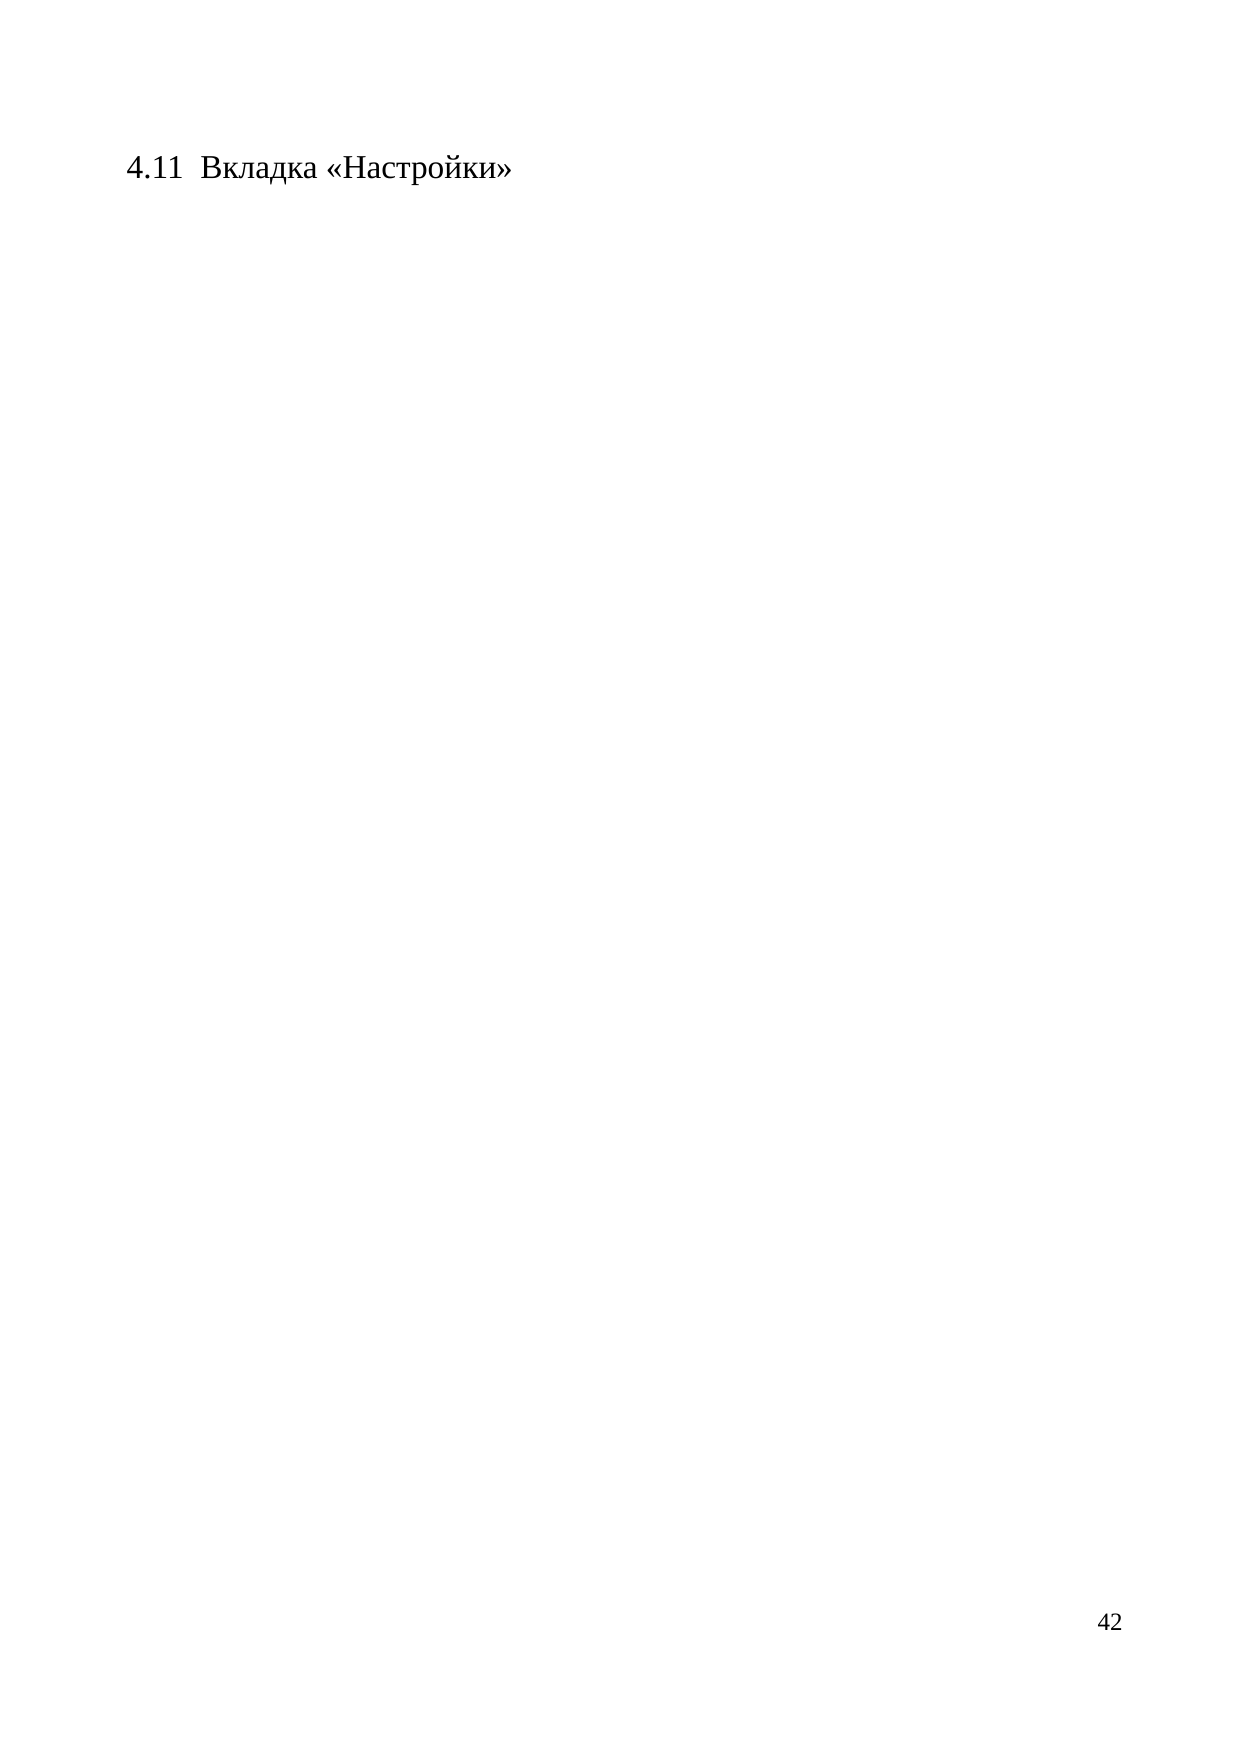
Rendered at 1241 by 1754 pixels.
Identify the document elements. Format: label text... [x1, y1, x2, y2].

subtitle Вкладка «Настройки» [118, 148, 1122, 186]
